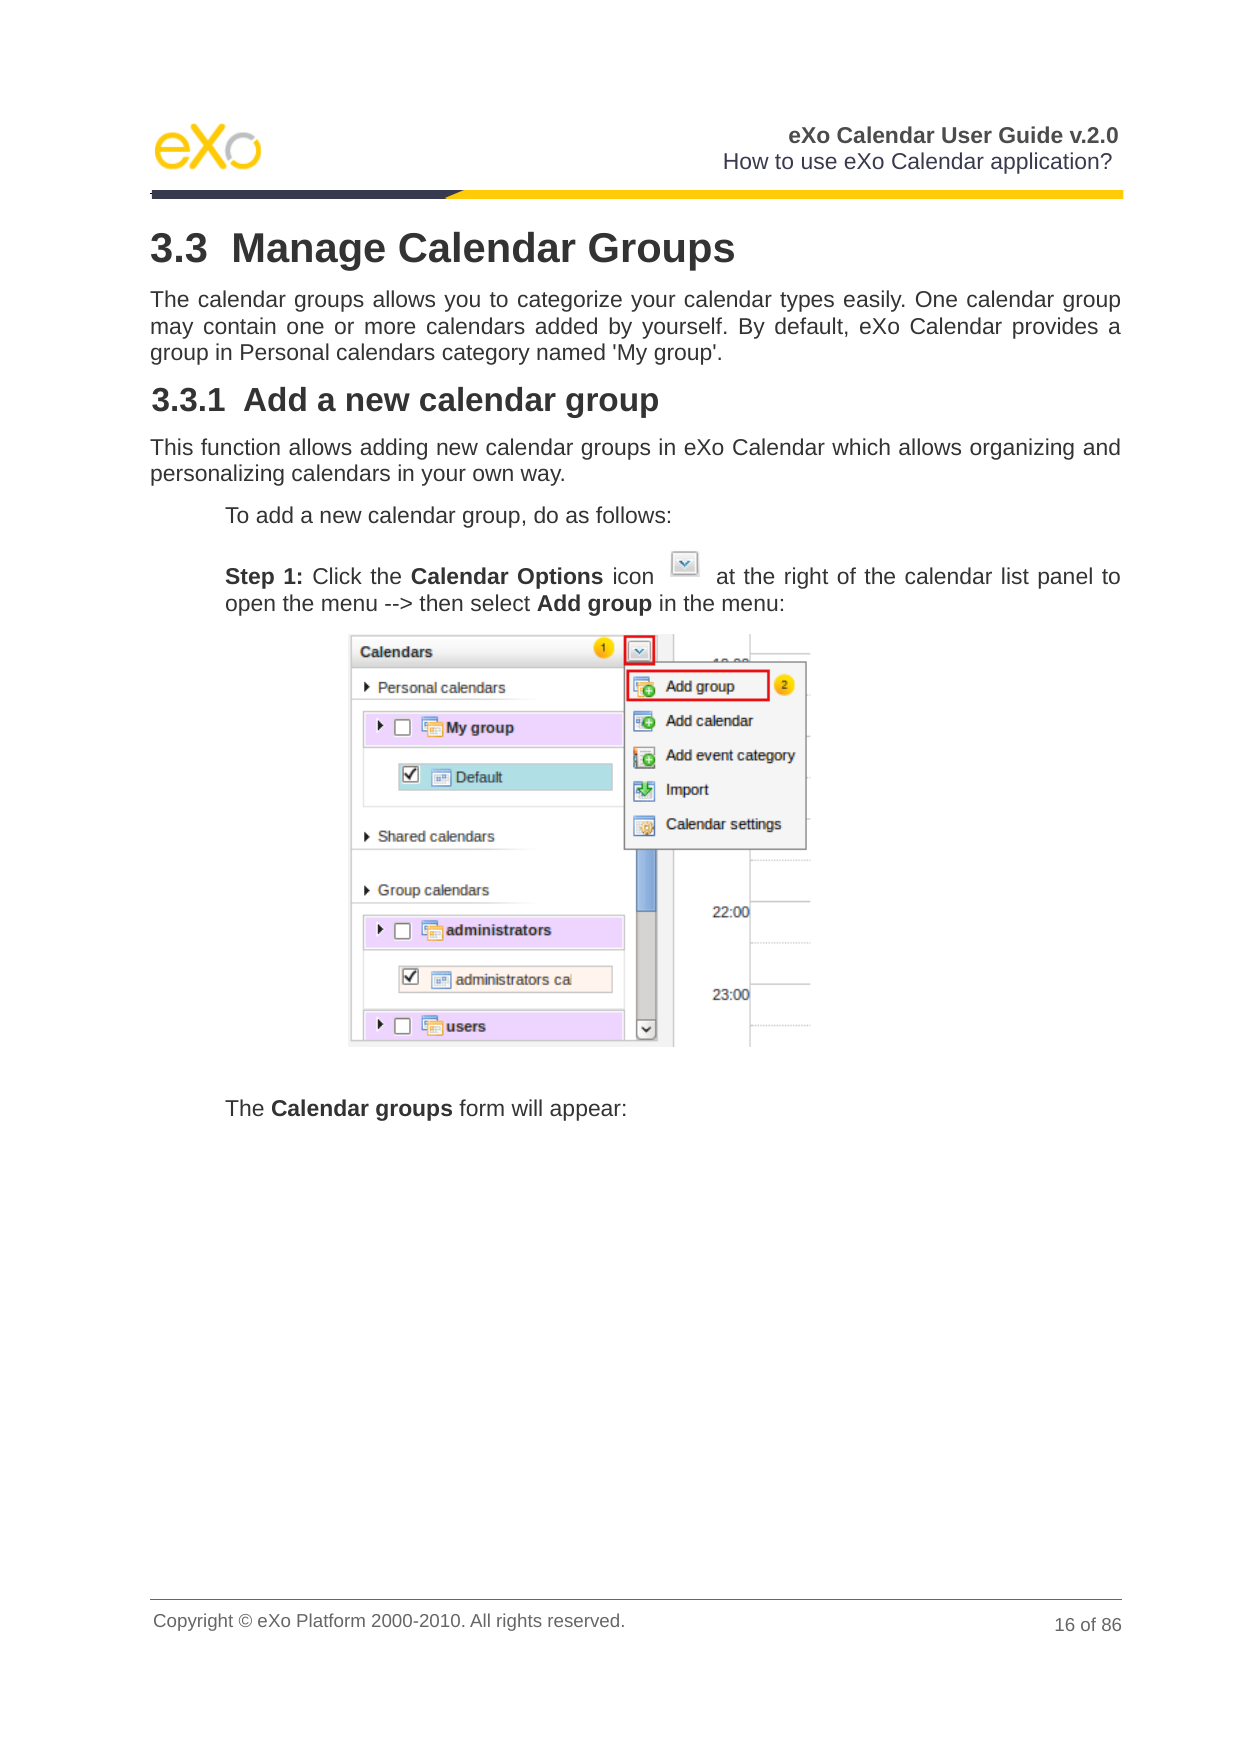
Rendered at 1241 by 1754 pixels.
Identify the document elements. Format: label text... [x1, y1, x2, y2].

text This function allows adding new calendar groups in eXo Calendar which allows organizing and personalizing calendars in your own way. [150, 434, 1122, 487]
list Step 1: Click the Calendar Options icon at the right of the calendar list panel to open the menu --> then select Add group in the menu: [187, 543, 1122, 616]
list To add a new calendar group, do as follows: [187, 502, 1122, 528]
subtitle Manage Calendar Groups [150, 223, 1122, 271]
picture [670, 550, 700, 577]
text The calendar groups allows you to categorize your calendar types easily. One calendar group may contain one or more calendars added by yourself. By default, eXo Calendar provides a group in Personal calendars category named 'My group'. [150, 286, 1122, 366]
list The Calendar groups form will appear: [187, 1095, 1122, 1121]
picture [151, 190, 1124, 199]
picture [155, 123, 262, 170]
subtitle Add a new calendar group [150, 381, 1122, 419]
picture [348, 634, 811, 1047]
